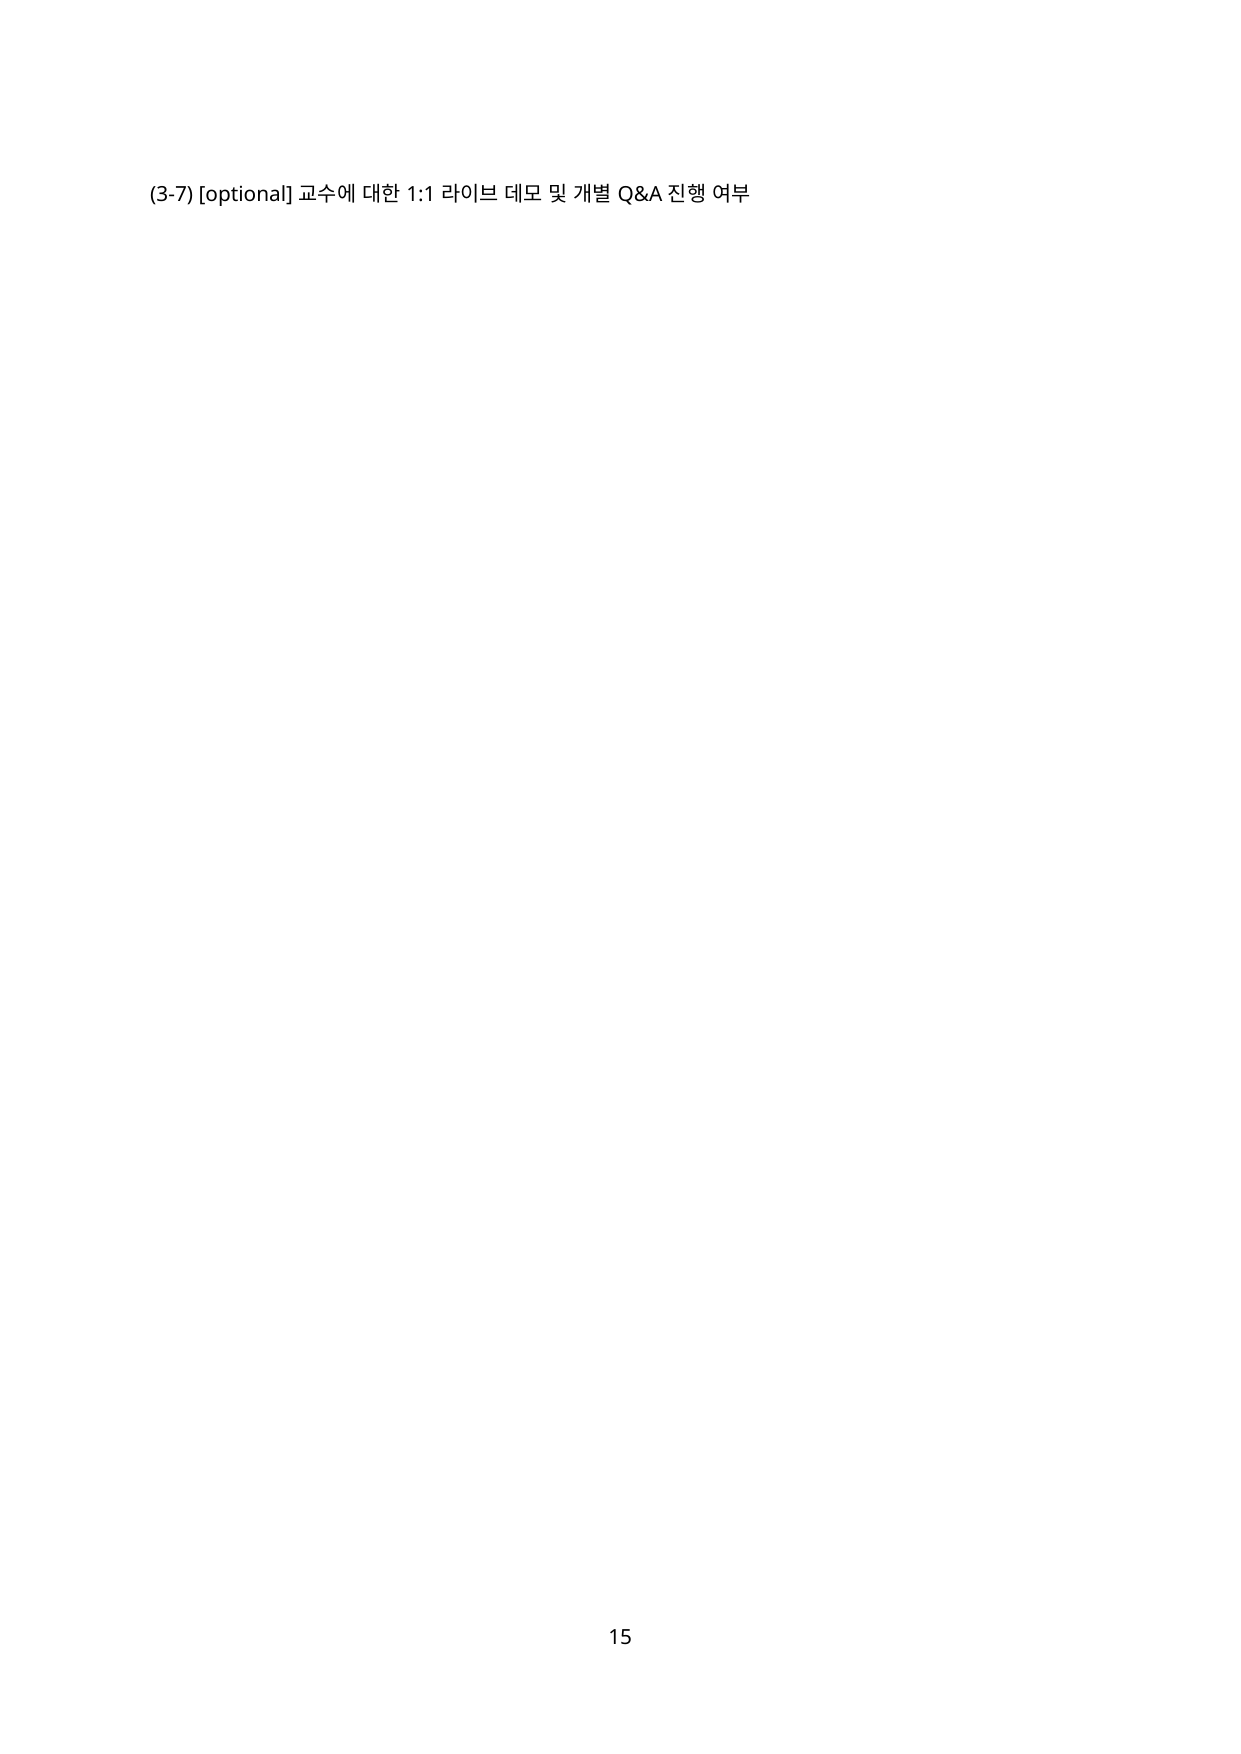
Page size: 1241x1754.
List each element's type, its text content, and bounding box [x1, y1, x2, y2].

text (3-7) [optional] 교수에 대한 1:1 라이브 데모 및 개별 Q&A 진행 여부 [150, 177, 1090, 207]
